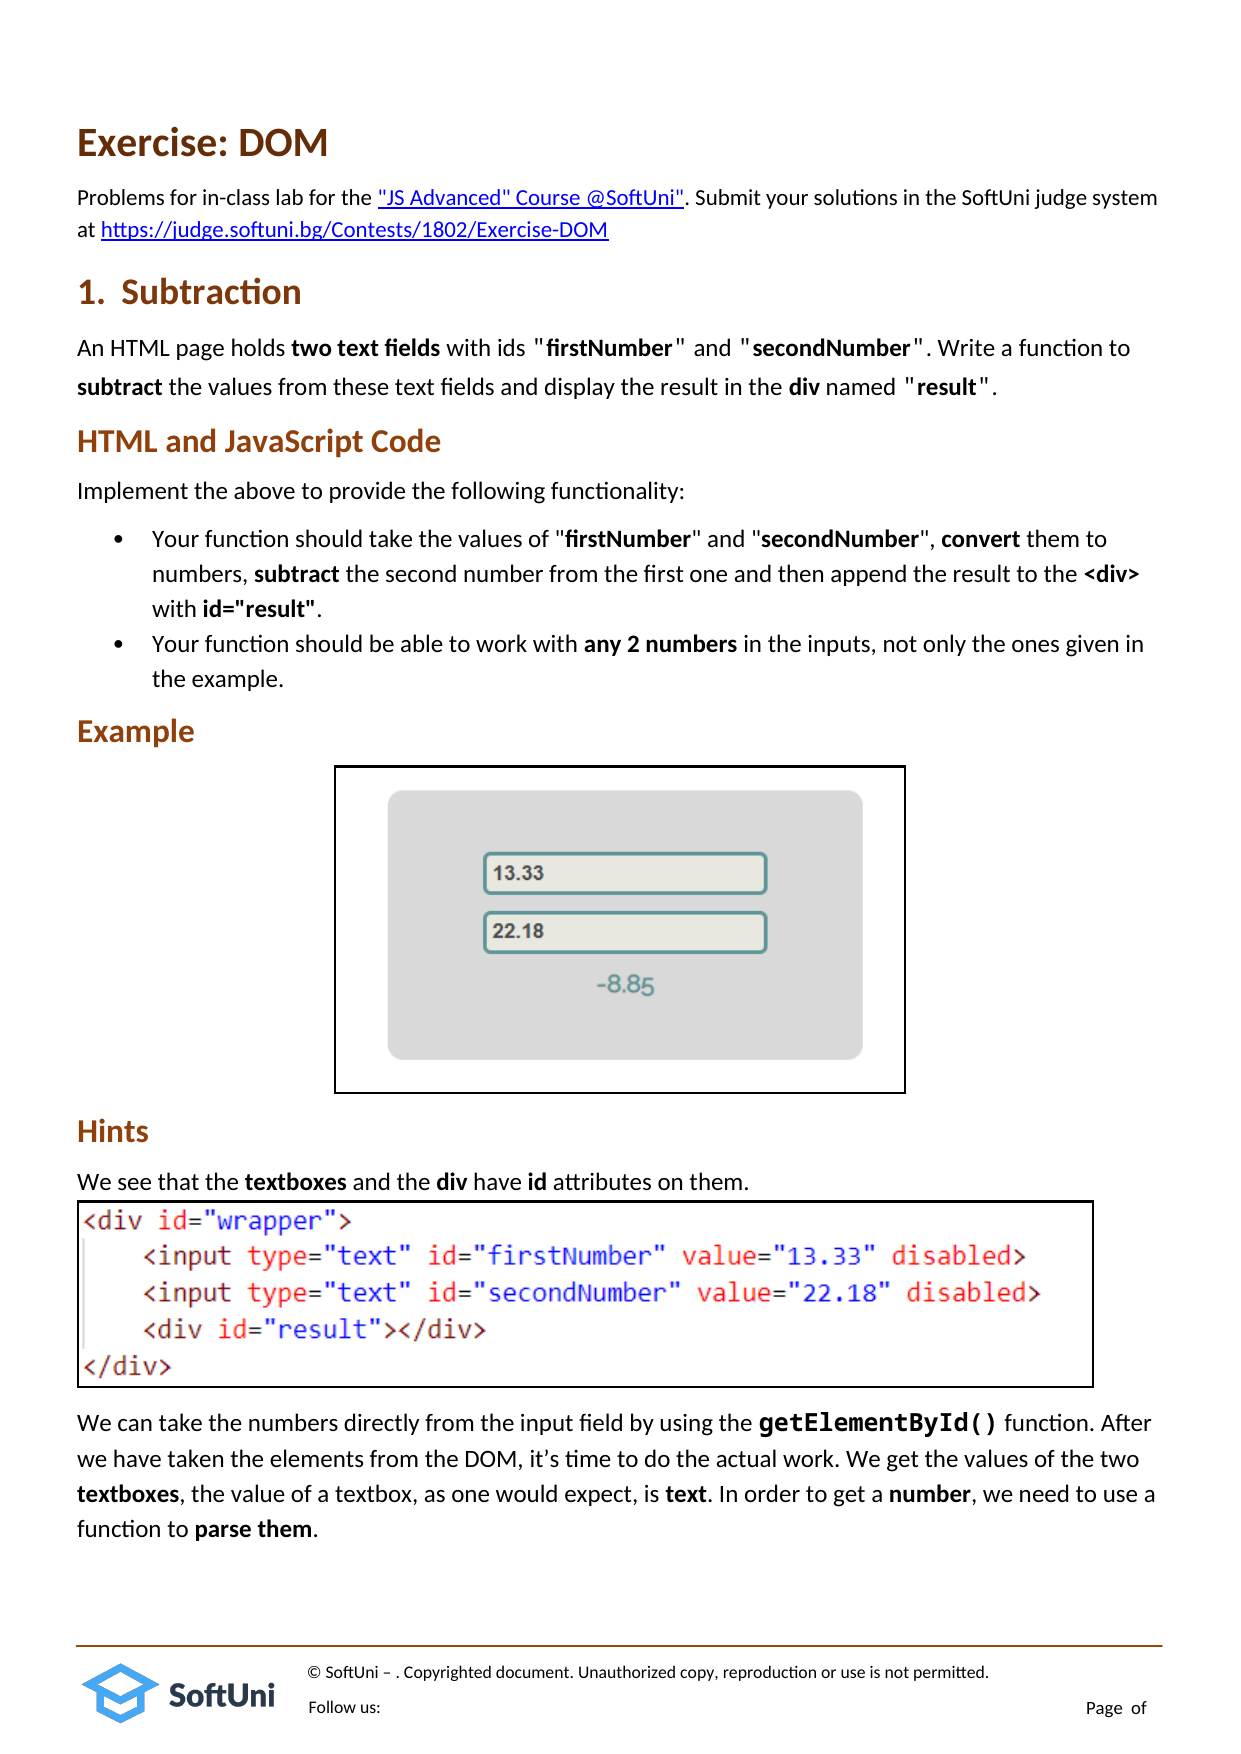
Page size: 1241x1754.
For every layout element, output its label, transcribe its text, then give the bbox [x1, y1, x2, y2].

list Your function should be able to work with any 2 numbers in the inputs, not only the ones given in the example. [114, 628, 1163, 693]
picture [79, 1203, 1092, 1386]
picture [336, 768, 904, 1092]
subtitle Subtraction [77, 268, 1163, 314]
text An HTML page holds two text fields with ids "firstNumber" and "secondNumber". Write a function to subtract the values from these text fields and display the result in the div named "result". [77, 329, 1163, 402]
subtitle Hints [77, 1111, 1163, 1151]
list Your function should take the values of "firstNumber" and "secondNumber", convert them to numbers, subtract the second number from the first one and then append the result to the <div> with id="result". [114, 523, 1163, 623]
subtitle Exercise: DOM [77, 116, 1163, 167]
subtitle Example [77, 710, 1163, 751]
text Implement the above to provide the following functionality: [77, 475, 1163, 506]
subtitle HTML and JavaScript Code [77, 420, 1163, 461]
text We see that the textboxes and the div have id attributes on them. [77, 1166, 1163, 1388]
text Problems for in-class lab for the "JS Advanced" Course @SoftUni". Submit your solutions in the SoftUni judge system at https://judge.softuni.bg/Contests/1802/Exercise-DOM [77, 183, 1163, 243]
text We can take the numbers directly from the input field by using the getElementById() function. After we have taken the elements from the DOM, it’s time to do the actual work. We get the values of the two textboxes, the value of a textbox, as one would expect, is text. In order to get a number, we need to use a function to parse them. [77, 1404, 1163, 1543]
picture [75, 1658, 281, 1729]
